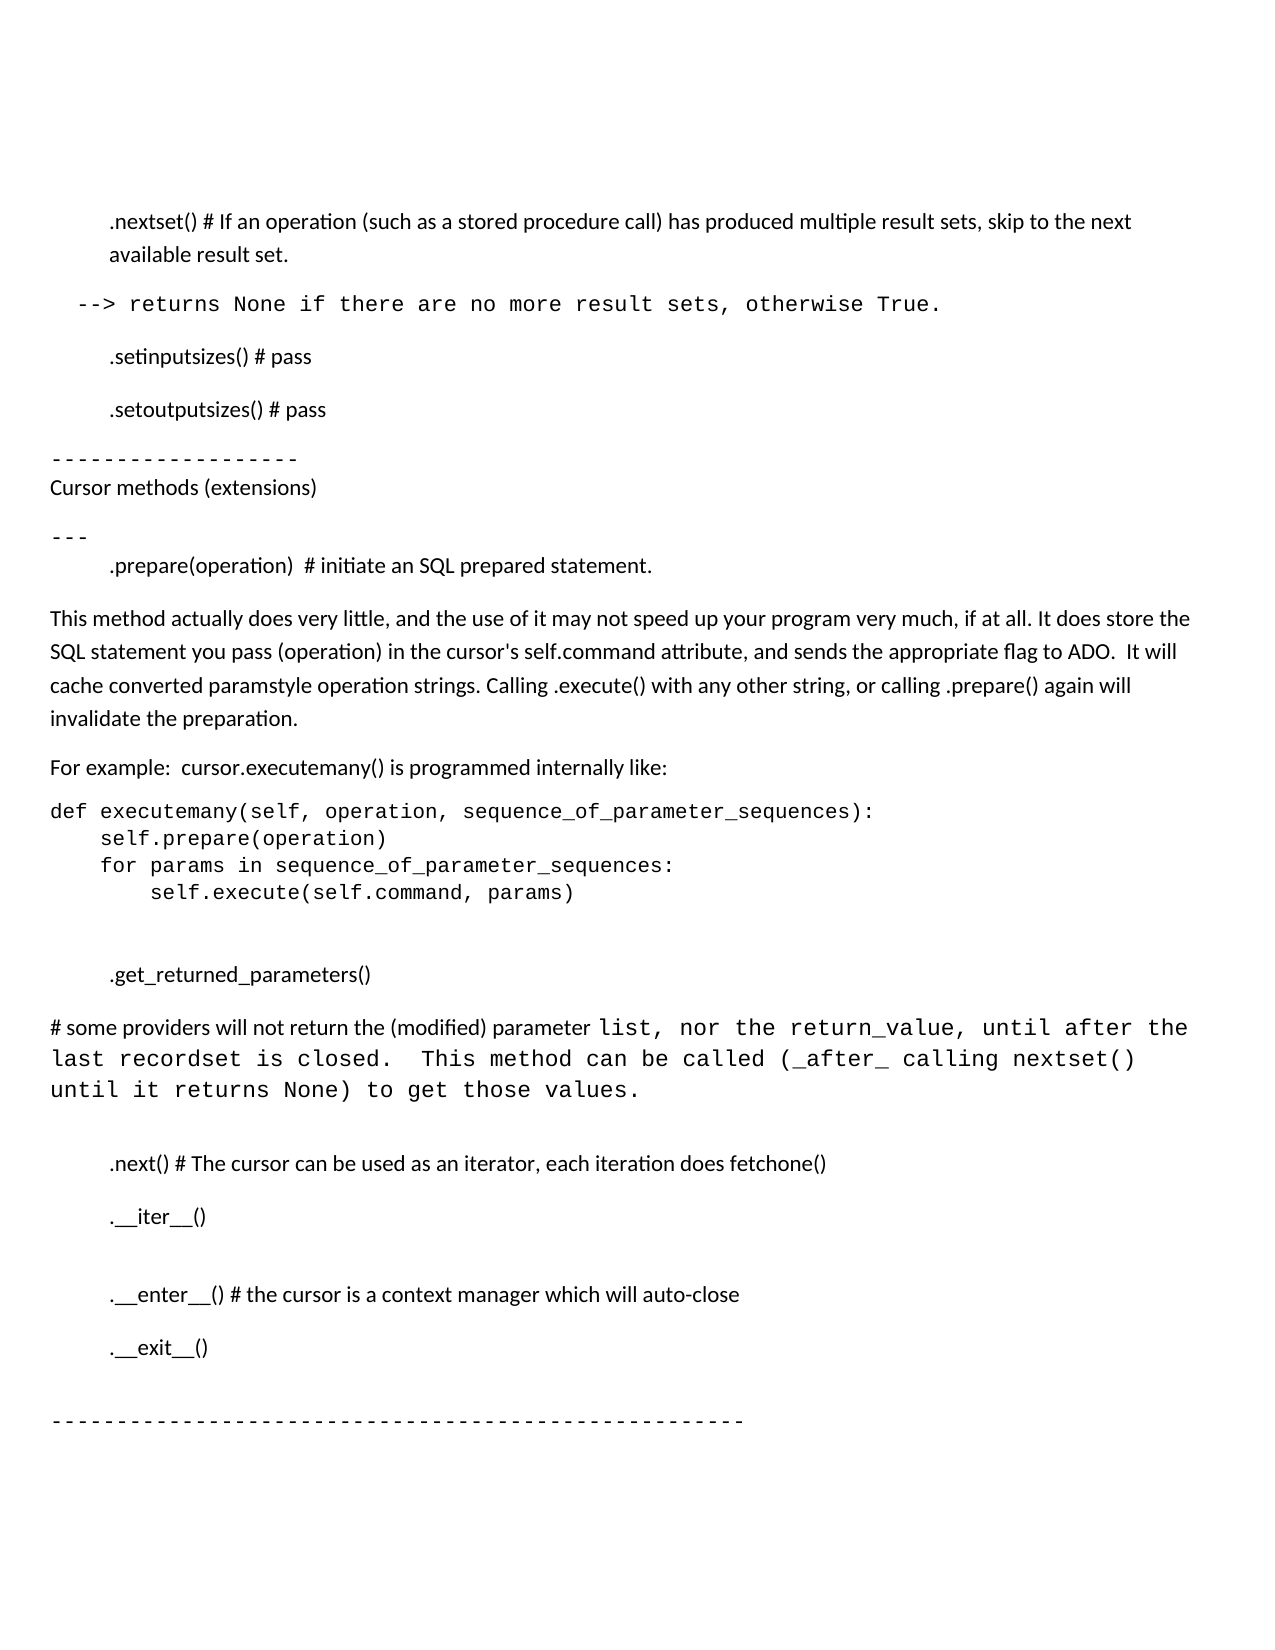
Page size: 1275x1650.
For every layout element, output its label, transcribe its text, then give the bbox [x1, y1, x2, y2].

text For example: cursor.executemany() is programmed internally like: [50, 753, 1201, 781]
text for params in sequence_of_parameter_sequences: [50, 855, 1201, 879]
text --> returns None if there are no more result sets, otherwise True. [50, 293, 1201, 317]
list .prepare(operation) # initiate an SQL prepared statement. [109, 551, 1201, 579]
list .setoutputsizes() # pass [109, 395, 1201, 423]
text ------------------- [50, 448, 1201, 473]
text def executemany(self, operation, sequence_of_parameter_sequences): [50, 801, 1201, 824]
text self.prepare(operation) [50, 828, 1201, 852]
list .nextset() # If an operation (such as a stored procedure call) has produced multiple result sets, skip to the next available result set. [109, 207, 1201, 268]
text This method actually does very little, and the use of it may not speed up your program very much, if at all. It does store the SQL statement you pass (operation) in the cursor's self.command attribute, and sends the appropriate flag to ADO. It will cache converted paramstyle operation strings. Calling .execute() with any other string, or calling .prepare() again will invalidate the preparation. [50, 604, 1201, 733]
list .__exit__() [109, 1333, 1201, 1361]
text ----------------------------------------------------- [50, 1411, 1201, 1435]
text --- [50, 526, 1201, 551]
text # some providers will not return the (modified) parameter list, nor the return_value, until after the last recordset is closed. This method can be called (_after_ calling nextset() until it returns None) to get those values. [50, 1013, 1201, 1104]
list .next() # The cursor can be used as an iterator, each iteration does fetchone() [109, 1149, 1201, 1177]
text self.execute(self.command, params) [50, 882, 1201, 906]
list .__iter__() [109, 1202, 1201, 1230]
subtitle Cursor methods (extensions) [50, 473, 1201, 501]
list .setinputsizes() # pass [109, 342, 1201, 370]
list .__enter__() # the cursor is a context manager which will auto-close [109, 1280, 1201, 1308]
list .get_returned_parameters() [109, 960, 1201, 988]
